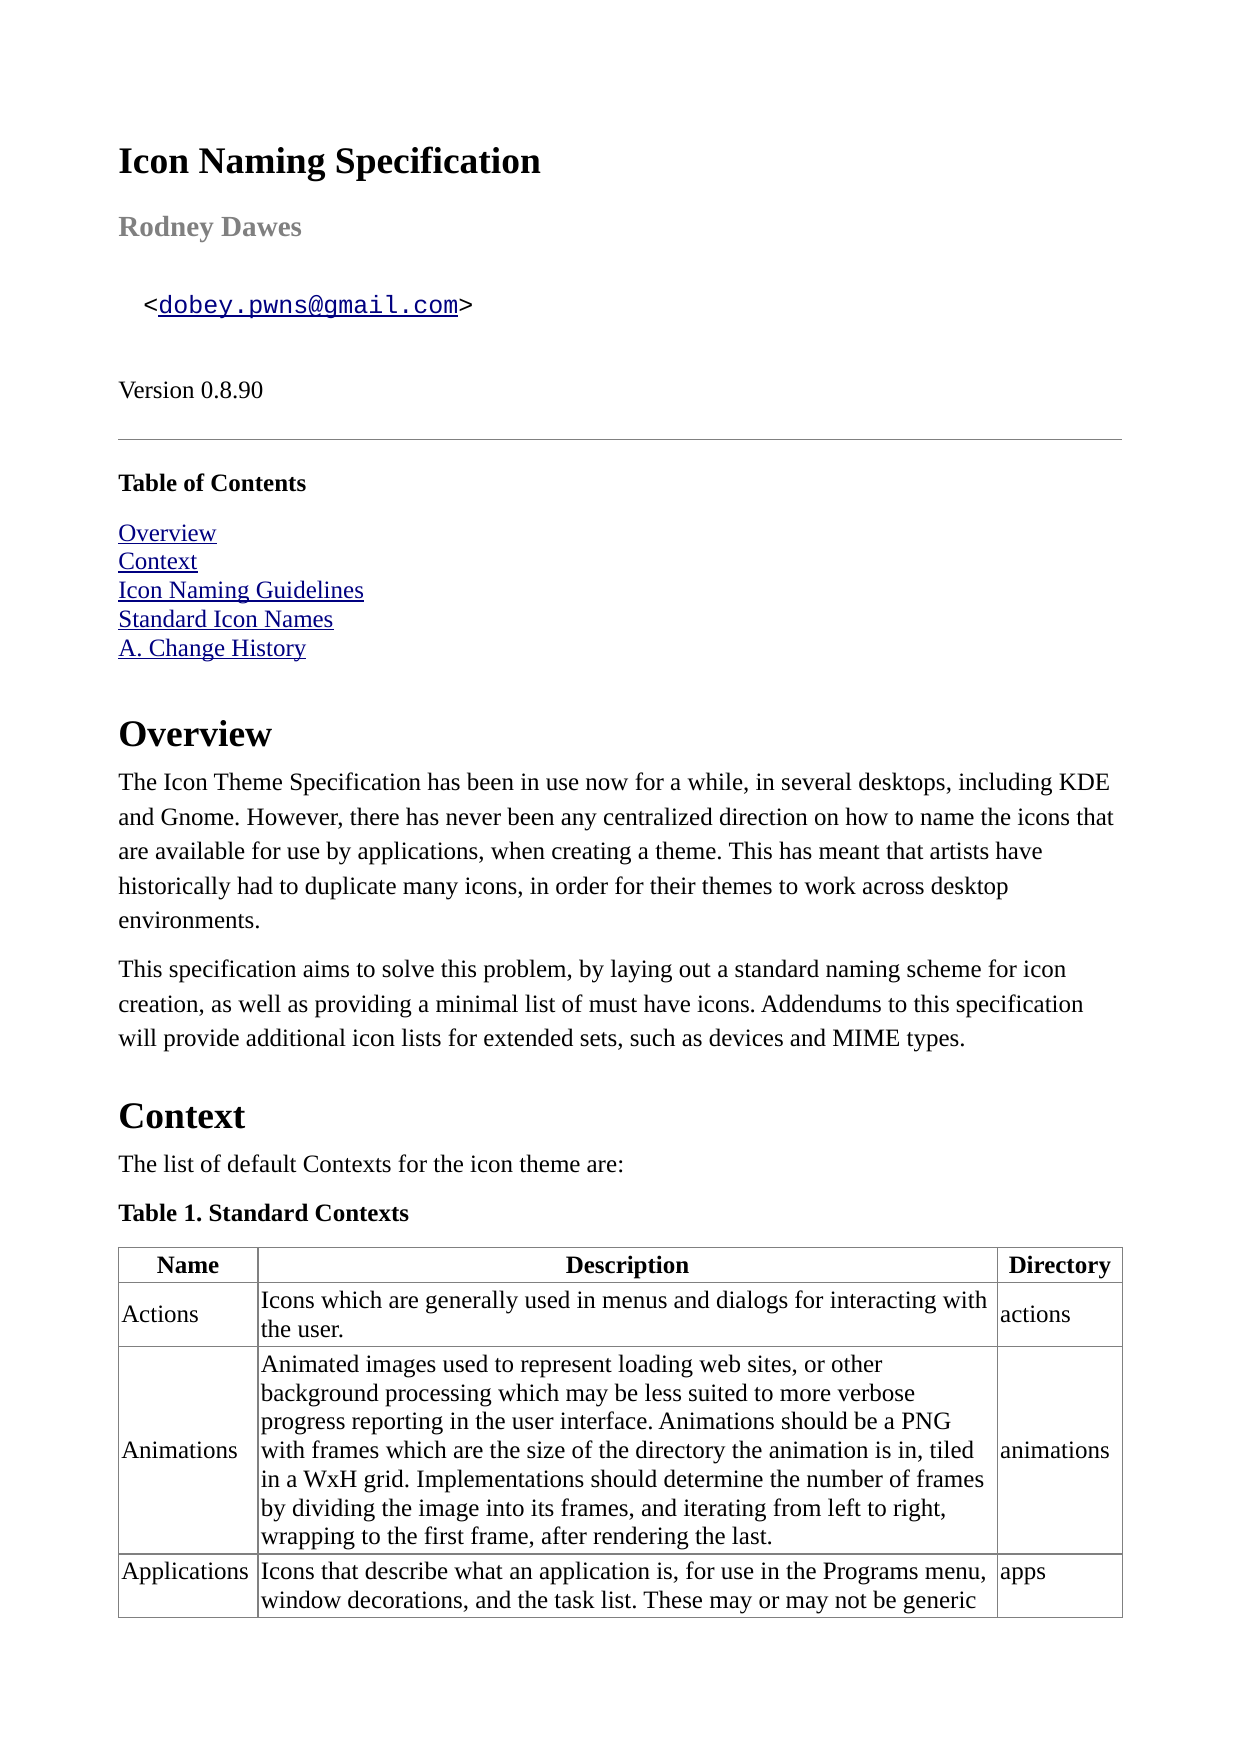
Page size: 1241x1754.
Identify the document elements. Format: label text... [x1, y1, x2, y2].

table_cell Animated images used to represent loading web sites, or other background processing which may be less suited to more verbose progress reporting in the user interface. Animations should be a PNG with frames which are the size of the directory the animation is in, tiled in a WxH grid. Implementations should determine the number of frames by dividing the image into its frames, and iterating from left to right, wrapping to the first frame, after rendering the last. [259, 1347, 997, 1553]
subtitle Context [118, 1093, 1122, 1136]
text The list of default Contexts for the icon theme are: [118, 1149, 1122, 1177]
table_header Directory [998, 1248, 1122, 1282]
text This specification aims to solve this problem, by laying out a standard naming scheme for icon creation, as well as providing a minimal list of must have icons. Addendums to this specification will provide additional icon lists for extended sets, such as devices and MIME types. [118, 954, 1122, 1052]
table_cell actions [998, 1283, 1122, 1346]
table_cell Icons that describe what an application is, for use in the Programs menu, window decorations, and the task list. These may or may not be generic [259, 1555, 997, 1617]
subtitle Context [118, 546, 1122, 575]
text <dobey.pwns@gmail.com> [118, 255, 1122, 355]
table_cell apps [998, 1555, 1122, 1617]
table_cell animations [998, 1347, 1122, 1553]
subtitle Icon Naming Guidelines [118, 575, 1122, 604]
text Table of Contents [118, 468, 1122, 497]
text Table 1. Standard Contexts [118, 1198, 1122, 1227]
table_header Description [259, 1248, 997, 1282]
text Version 0.8.90 [118, 375, 1122, 404]
subtitle Overview [118, 712, 1122, 755]
table_cell Actions [119, 1283, 257, 1346]
table_header Name [119, 1248, 257, 1282]
subtitle Overview [118, 518, 1122, 546]
table_cell Icons which are generally used in menus and dialogs for interacting with the user. [259, 1283, 997, 1346]
subtitle A. Change History [118, 633, 1122, 661]
subtitle Icon Naming Specification [118, 139, 1122, 182]
subtitle Standard Icon Names [118, 604, 1122, 633]
text The Icon Theme Specification has been in use now for a while, in several desktops, including KDE and Gnome. However, there has never been any centralized direction on how to name the icons that are available for use by applications, when creating a theme. This has meant that artists have historically had to duplicate many icons, in order for their themes to work across desktop environments. [118, 767, 1122, 934]
table_cell Animations [119, 1347, 257, 1553]
subtitle Rodney Dawes [118, 209, 1122, 243]
table_cell Applications [119, 1555, 257, 1617]
